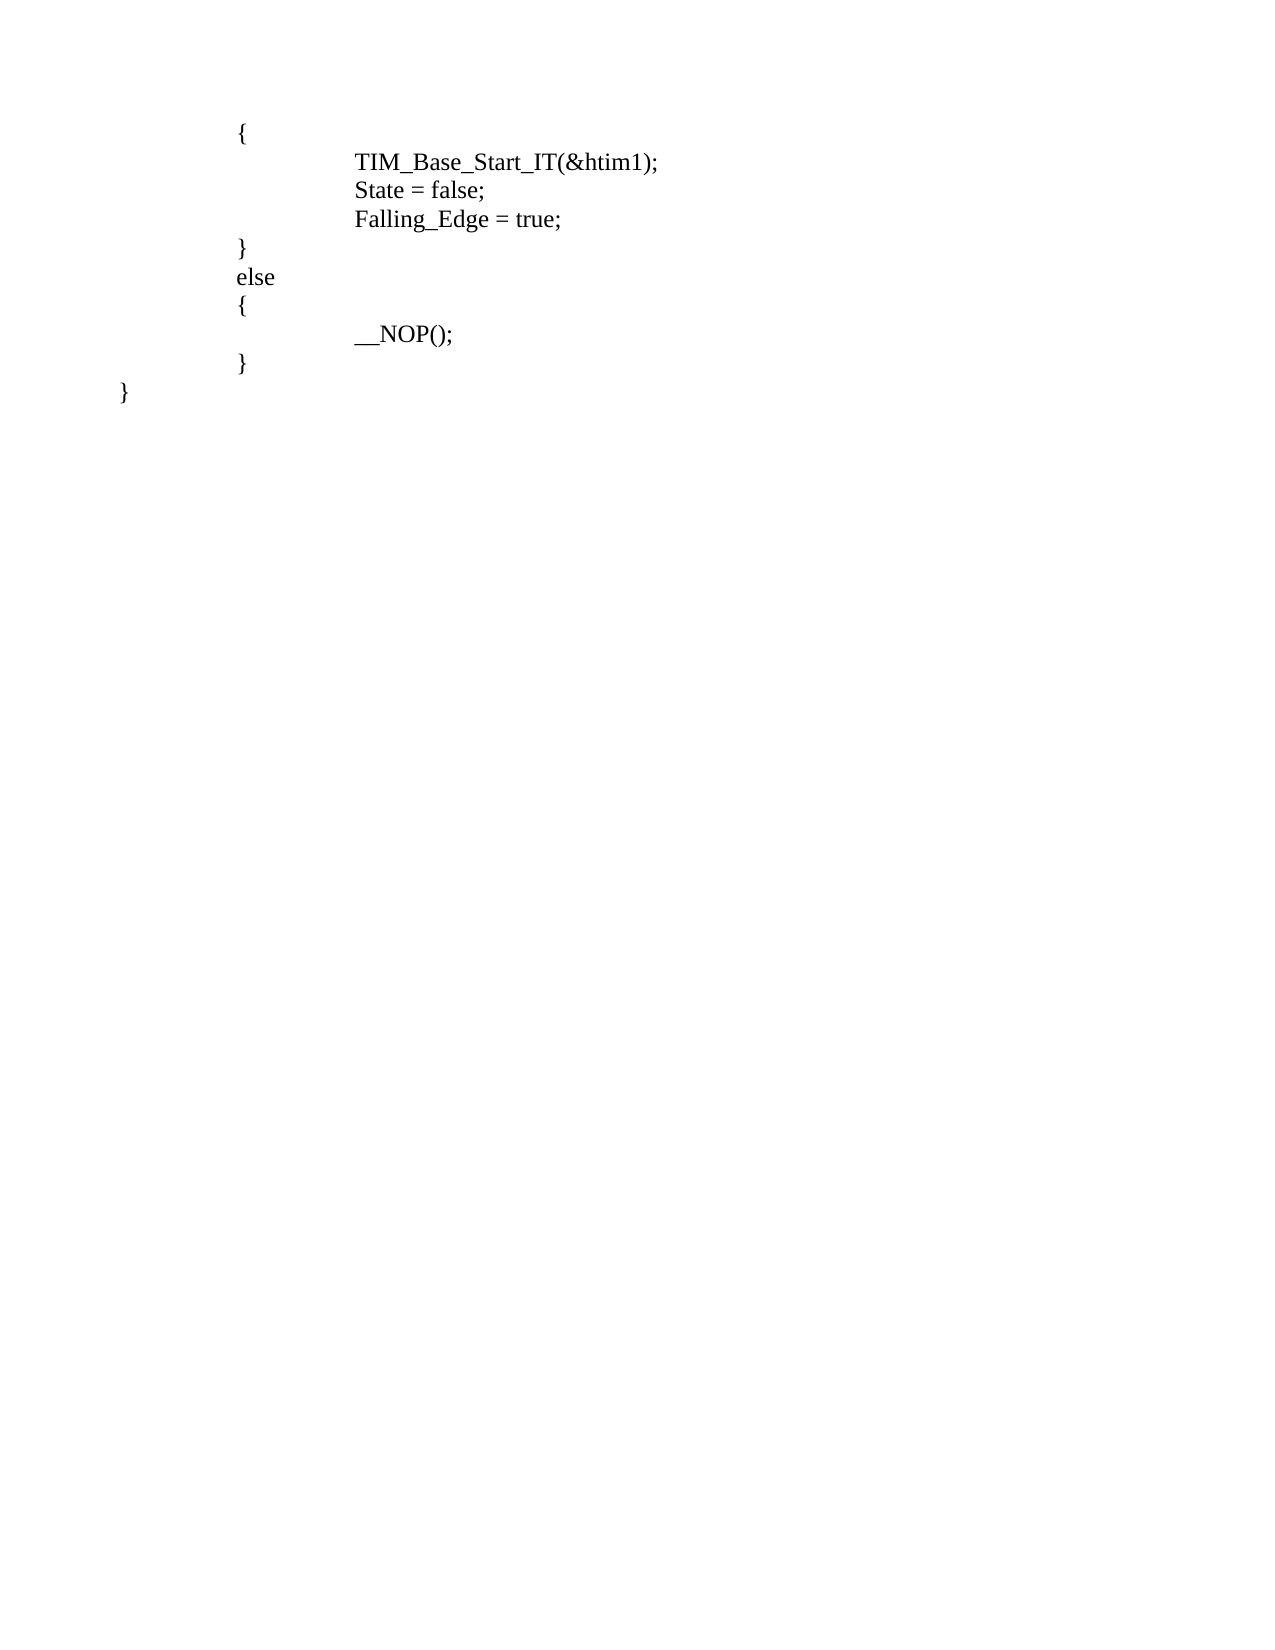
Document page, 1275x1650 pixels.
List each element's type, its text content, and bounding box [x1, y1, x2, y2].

text else [118, 262, 1157, 291]
text { [118, 118, 1157, 147]
text } [118, 377, 1157, 406]
text } [118, 348, 1157, 377]
text } [118, 233, 1157, 262]
text __NOP(); [118, 319, 1157, 348]
text { [118, 291, 1157, 319]
text State = false; [118, 176, 1157, 204]
text Falling_Edge = true; [118, 204, 1157, 233]
text TIM_Base_Start_IT(&htim1); [118, 147, 1157, 176]
